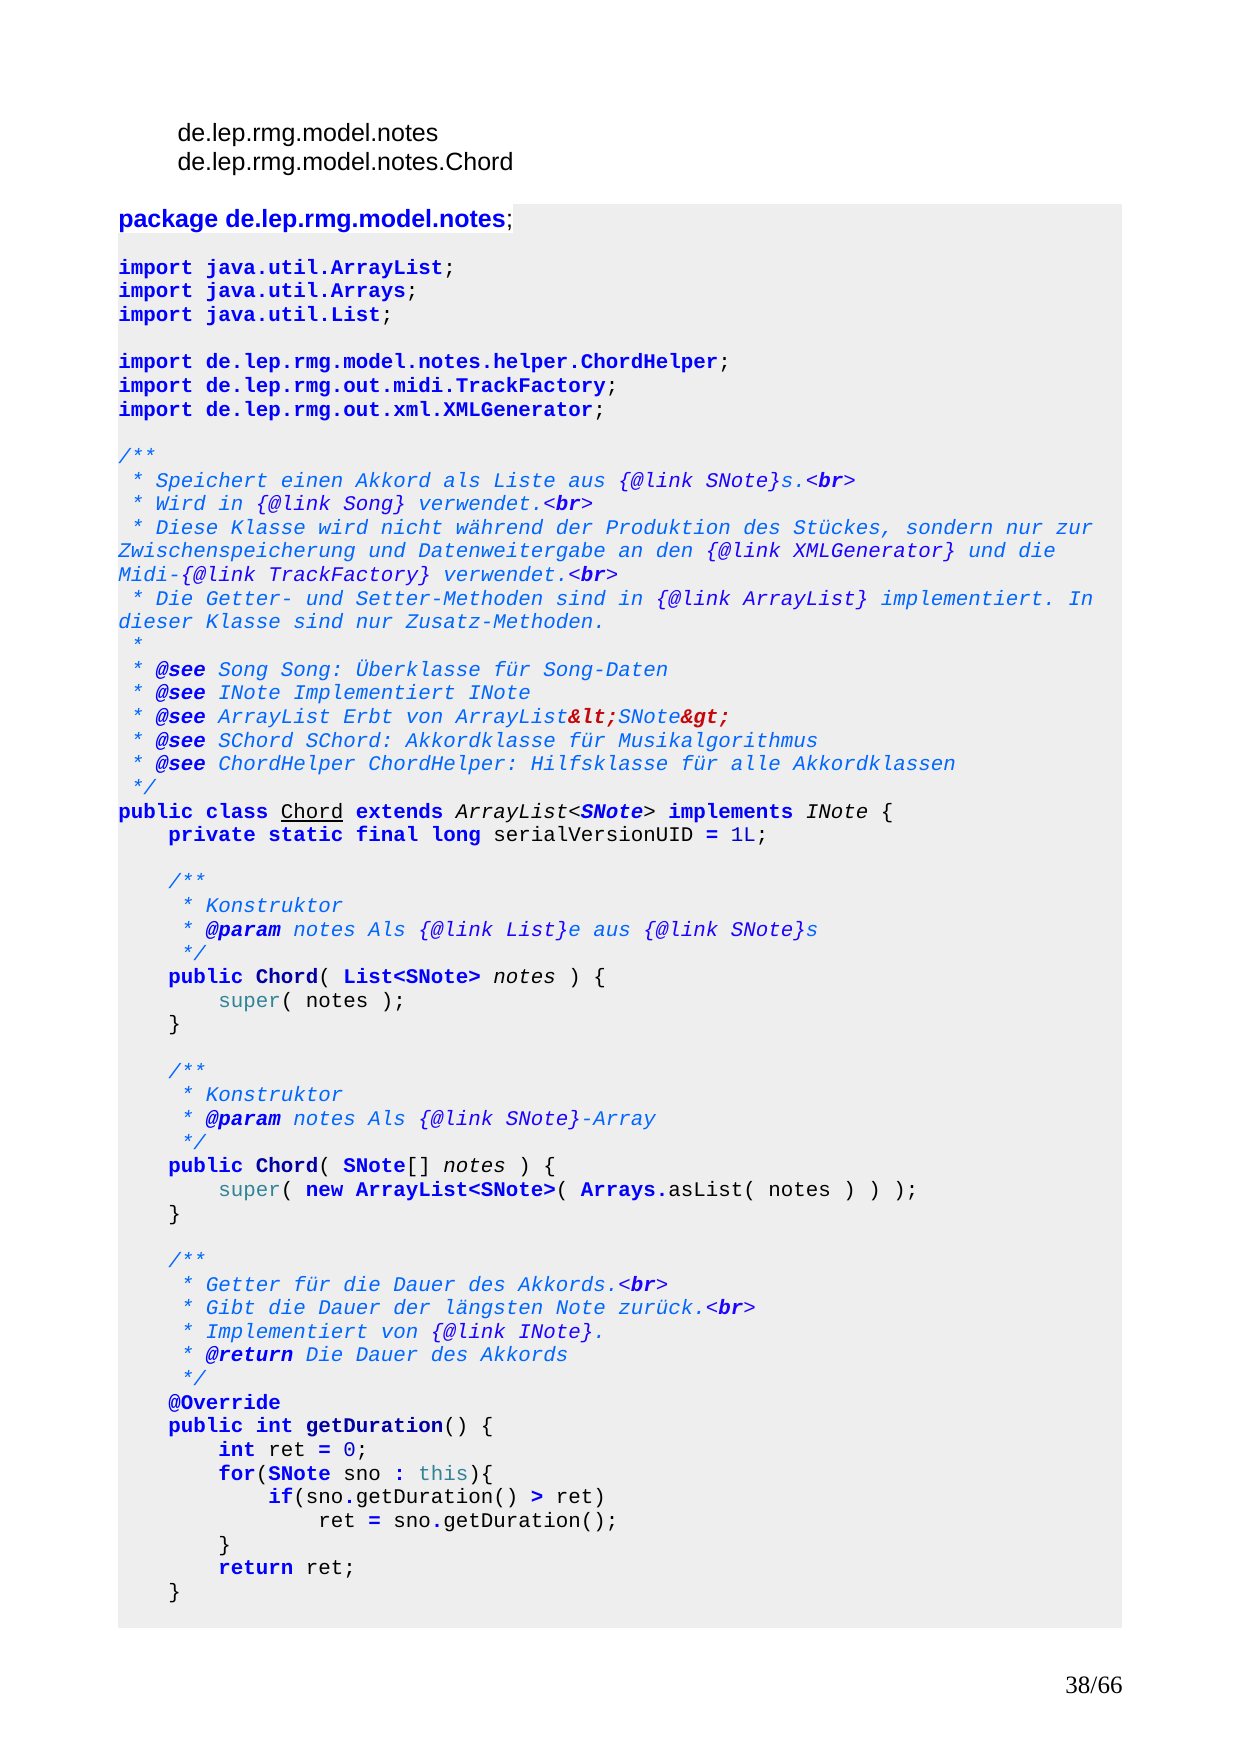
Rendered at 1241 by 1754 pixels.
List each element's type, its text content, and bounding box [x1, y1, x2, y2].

text return ret; [118, 1557, 1122, 1581]
text * @return Die Dauer des Akkords [118, 1344, 1122, 1368]
text int ret = 0; [118, 1439, 1122, 1463]
text super( notes ); [118, 990, 1122, 1013]
text import de.lep.rmg.out.midi.TrackFactory; [118, 375, 1122, 399]
text * Konstruktor [118, 895, 1122, 919]
text /** [118, 446, 1122, 469]
text * @param notes Als {@link SNote}-Array [118, 1108, 1122, 1132]
text * Getter für die Dauer des Akkords.<br> [118, 1273, 1122, 1297]
text */ [118, 1132, 1122, 1155]
text /** [118, 872, 1122, 895]
text public class Chord extends ArrayList<SNote> implements INote { [118, 801, 1122, 824]
text for(SNote sno : this){ [118, 1463, 1122, 1486]
text super( new ArrayList<SNote>( Arrays.asList( notes ) ) ); [118, 1179, 1122, 1203]
text * @see ArrayList Erbt von ArrayList&lt;SNote&gt; [118, 706, 1122, 730]
text import java.util.Arrays; [118, 280, 1122, 304]
text } [118, 1013, 1122, 1037]
text public Chord( List<SNote> notes ) { [118, 966, 1122, 990]
text * [118, 635, 1122, 659]
text } [118, 1203, 1122, 1226]
text * @see Song Song: Überklasse für Song-Daten [118, 659, 1122, 682]
text import java.util.List; [118, 304, 1122, 328]
text */ [118, 942, 1122, 966]
text * @see INote Implementiert INote [118, 682, 1122, 706]
text /** [118, 1061, 1122, 1084]
text */ [118, 1368, 1122, 1392]
text import de.lep.rmg.out.xml.XMLGenerator; [118, 399, 1122, 422]
text private static final long serialVersionUID = 1L; [118, 824, 1122, 848]
text } [118, 1581, 1122, 1604]
text * Diese Klasse wird nicht während der Produktion des Stückes, sondern nur zur Zwischenspeicherung und Datenweitergabe an den {@link XMLGenerator} und die Midi-{@link TrackFactory} verwendet.<br> [118, 517, 1122, 588]
text * Die Getter- und Setter-Methoden sind in {@link ArrayList} implementiert. In dieser Klasse sind nur Zusatz-Methoden. [118, 588, 1122, 635]
text * Wird in {@link Song} verwendet.<br> [118, 493, 1122, 517]
text de.lep.rmg.model.notes [118, 118, 1122, 147]
text import java.util.ArrayList; [118, 257, 1122, 280]
text public Chord( SNote[] notes ) { [118, 1155, 1122, 1179]
text * @param notes Als {@link List}e aus {@link SNote}s [118, 919, 1122, 942]
text * @see SChord SChord: Akkordklasse für Musikalgorithmus [118, 730, 1122, 753]
text if(sno.getDuration() > ret) [118, 1486, 1122, 1510]
text */ [118, 777, 1122, 801]
text * Speichert einen Akkord als Liste aus {@link SNote}s.<br> [118, 469, 1122, 493]
text /** [118, 1250, 1122, 1273]
text ret = sno.getDuration(); [118, 1510, 1122, 1534]
text public int getDuration() { [118, 1415, 1122, 1439]
text package de.lep.rmg.model.notes; [118, 204, 1122, 233]
text de.lep.rmg.model.notes.Chord [118, 147, 1122, 176]
text * Gibt die Dauer der längsten Note zurück.<br> [118, 1297, 1122, 1321]
text * Implementiert von {@link INote}. [118, 1321, 1122, 1344]
text * Konstruktor [118, 1084, 1122, 1108]
text } [118, 1534, 1122, 1557]
text import de.lep.rmg.model.notes.helper.ChordHelper; [118, 351, 1122, 375]
text @Override [118, 1392, 1122, 1415]
text * @see ChordHelper ChordHelper: Hilfsklasse für alle Akkordklassen [118, 753, 1122, 777]
